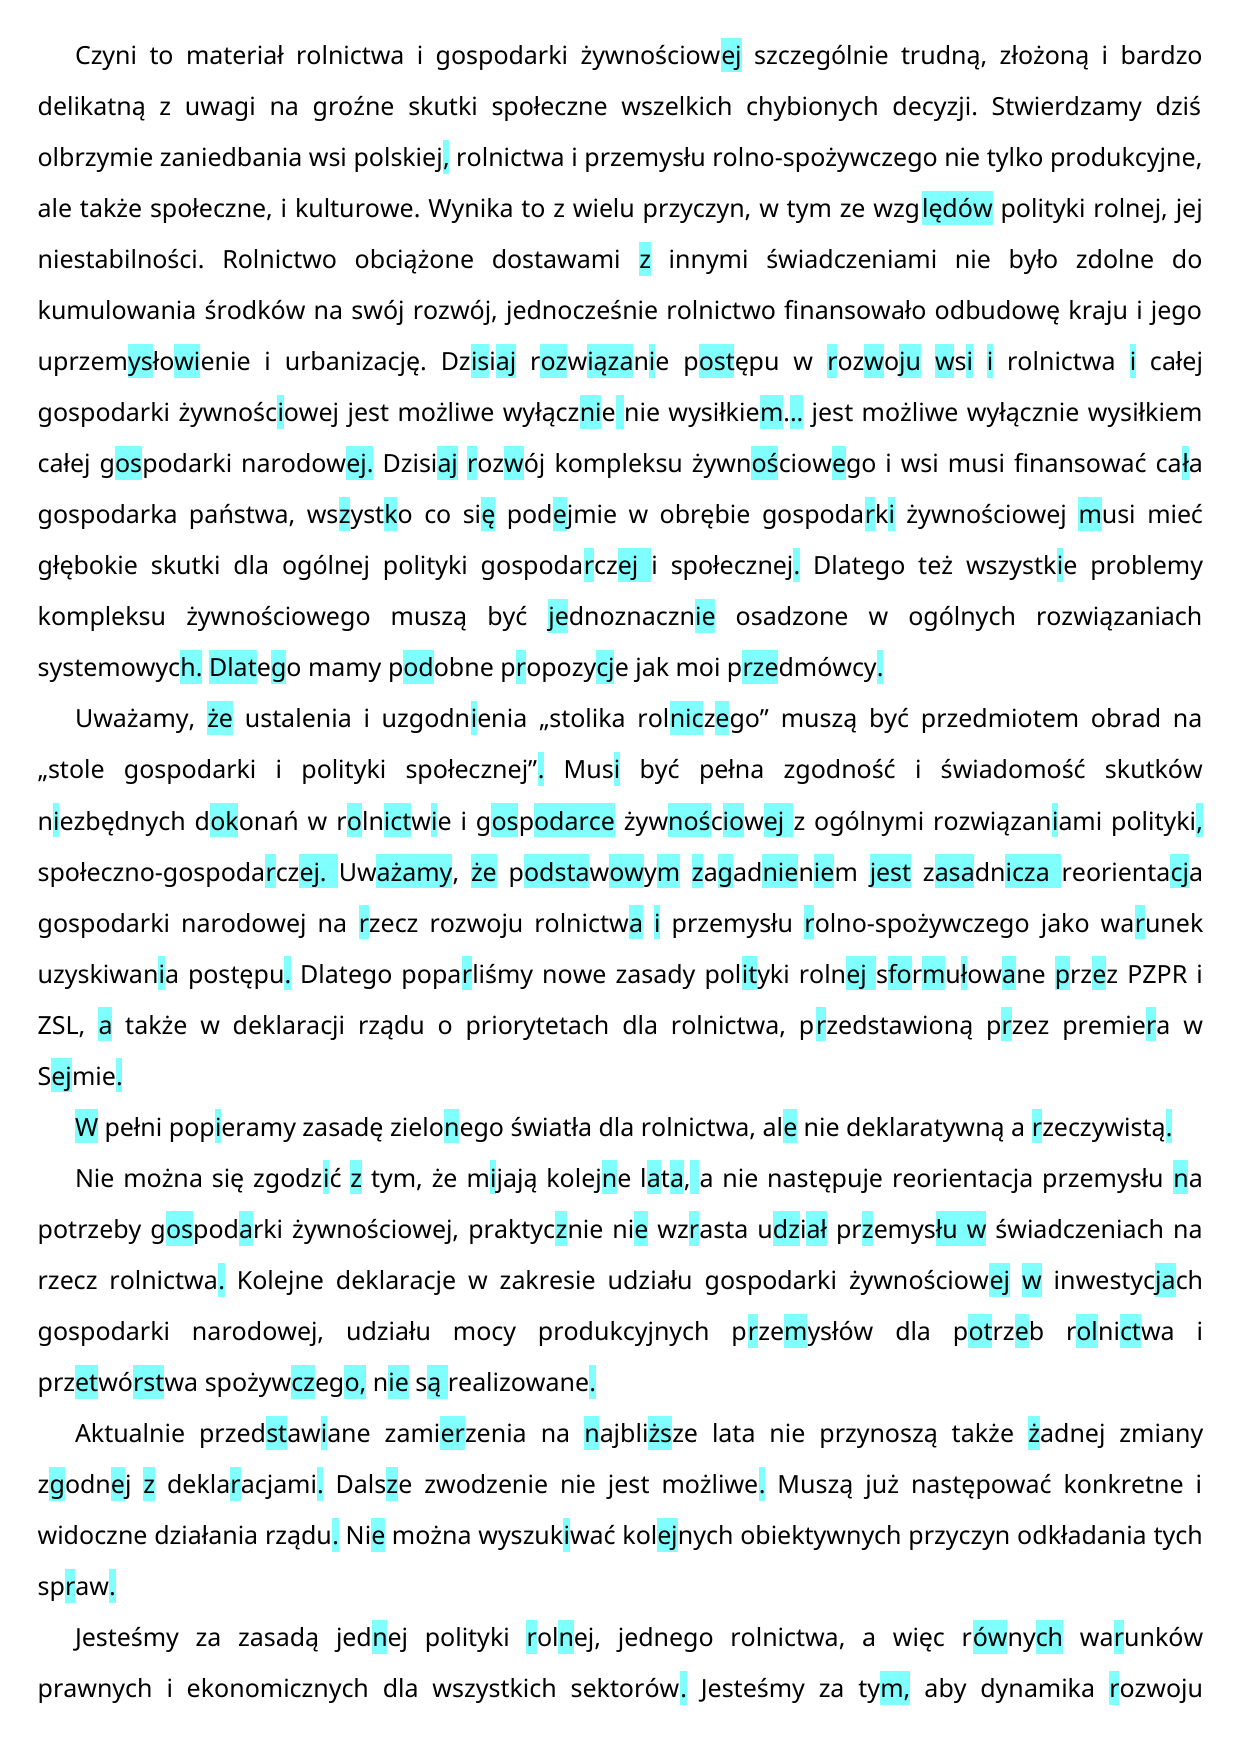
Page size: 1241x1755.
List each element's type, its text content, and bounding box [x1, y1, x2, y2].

text Jesteśmy za zasadą jednej polityki rolnej, jednego rolnictwa, a więc równych warunków prawnych i ekonomicznych dla wszystkich sektorów. Jesteśmy za tym, aby dynamika rozwoju [37, 1620, 1203, 1705]
text Uważamy, że ustalenia i uzgodnienia „stolika rolniczego” muszą być przedmiotem obrad na „stole gospodarki i polityki społecznej”. Musi być pełna zgodność i świadomość skutków niezbędnych dokonań w rolnictwie i gospodarce żywnościowej z ogólnymi rozwiązaniami polityki, społeczno-gospodarczej. Uważamy, że podstawowym zagadnieniem jest zasadnicza reorientacja gospodarki narodowej na rzecz rozwoju rolnictwa i przemysłu rolno-spożywczego jako warunek uzyskiwania postępu. Dlatego poparliśmy nowe zasady polityki rolnej sformułowane przez PZPR i ZSL, a także w deklaracji rządu o priorytetach dla rolnictwa, przedstawioną przez premiera w Sejmie. [37, 701, 1203, 1092]
text Czyni to materiał rolnictwa i gospodarki żywnościowej szczególnie trudną, złożoną i bardzo delikatną z uwagi na groźne skutki społeczne wszelkich chybionych decyzji. Stwierdzamy dziś olbrzymie zaniedbania wsi polskiej, rolnictwa i przemysłu rolno-spożywczego nie tylko produkcyjne, ale także społeczne, i kulturowe. Wynika to z wielu przyczyn, w tym ze względów polityki rolnej, jej niestabilności. Rolnictwo obciążone dostawami z innymi świadczeniami nie było zdolne do kumulowania środków na swój rozwój, jednocześnie rolnictwo finansowało odbudowę kraju i jego uprzemysłowienie i urbanizację. Dzisiaj rozwiązanie postępu w rozwoju wsi i rolnictwa i całej gospodarki żywnościowej jest możliwe wyłącznie nie wysiłkiem... jest możliwe wyłącznie wysiłkiem całej gospodarki narodowej. Dzisiaj rozwój kompleksu żywnościowego i wsi musi finansować cała gospodarka państwa, wszystko co się podejmie w obrębie gospodarki żywnościowej musi mieć głębokie skutki dla ogólnej polityki gospodarczej i społecznej. Dlatego też wszystkie problemy kompleksu żywnościowego muszą być jednoznacznie osadzone w ogólnych rozwiązaniach systemowych. Dlatego mamy podobne propozycje jak moi przedmówcy. [37, 37, 1203, 684]
text Aktualnie przedstawiane zamierzenia na najbliższe lata nie przynoszą także żadnej zmiany zgodnej z deklaracjami. Dalsze zwodzenie nie jest możliwe. Muszą już następować konkretne i widoczne działania rządu. Nie można wyszukiwać kolejnych obiektywnych przyczyn odkładania tych spraw. [37, 1416, 1203, 1603]
text Nie można się zgodzić z tym, że mijają kolejne lata, a nie następuje reorientacja przemysłu na potrzeby gospodarki żywnościowej, praktycznie nie wzrasta udział przemysłu w świadczeniach na rzecz rolnictwa. Kolejne deklaracje w zakresie udziału gospodarki żywnościowej w inwestycjach gospodarki narodowej, udziału mocy produkcyjnych przemysłów dla potrzeb rolnictwa i przetwórstwa spożywczego, nie są realizowane. [37, 1160, 1203, 1399]
text W pełni popieramy zasadę zielonego światła dla rolnictwa, ale nie deklaratywną a rzeczywistą. [37, 1109, 1203, 1143]
